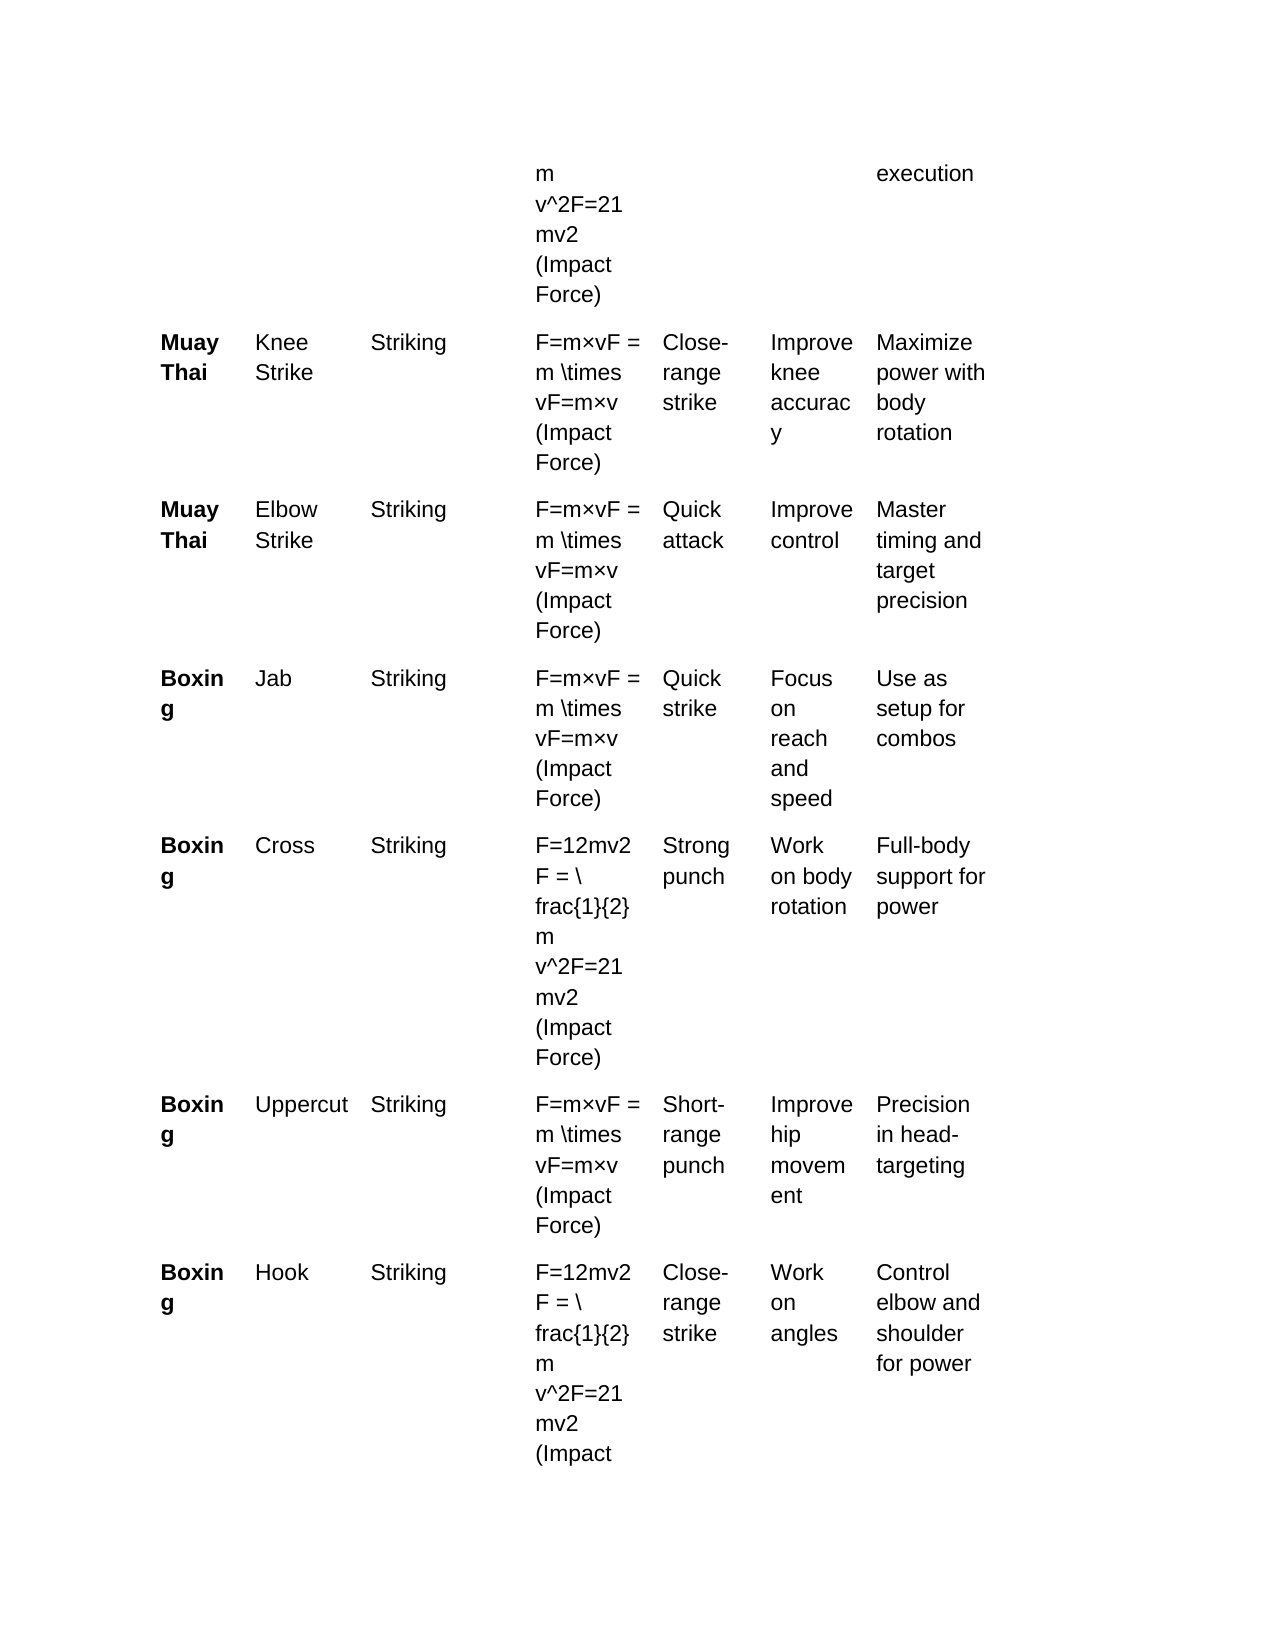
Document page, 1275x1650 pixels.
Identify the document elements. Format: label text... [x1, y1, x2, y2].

table_cell F=m×vF = m \times vF=m×v (Impact Force) [525, 318, 652, 486]
table_cell Quick attack [652, 486, 760, 654]
table_cell Muay Thai [150, 486, 244, 654]
table_cell Short-range punch [652, 1081, 760, 1249]
table_cell Knee Strike [245, 318, 360, 486]
table_cell Use as setup for combos [866, 654, 999, 822]
table_cell Boxing [150, 654, 244, 822]
table_cell F=12mv2F = \frac{1}{2} m v^2F=21​mv2 (Impact [525, 1249, 652, 1477]
table_cell Boxing [150, 822, 244, 1081]
table_cell [150, 150, 244, 318]
table_cell Striking [360, 1081, 525, 1249]
table_cell Focus on reach and speed [760, 654, 866, 822]
table_cell Boxing [150, 1081, 244, 1249]
table_cell [760, 150, 866, 318]
table_cell F=m×vF = m \times vF=m×v (Impact Force) [525, 1081, 652, 1249]
table_cell Uppercut [245, 1081, 360, 1249]
table_cell Work on angles [760, 1249, 866, 1477]
table_cell [999, 822, 1125, 1081]
table_cell Improve knee accuracy [760, 318, 866, 486]
table_cell [245, 150, 360, 318]
table_cell Striking [360, 822, 525, 1081]
table_cell Work on body rotation [760, 822, 866, 1081]
table_cell [999, 486, 1125, 654]
table_cell Control elbow and shoulder for power [866, 1249, 999, 1477]
table_cell Precision in head-targeting [866, 1081, 999, 1249]
table_cell [652, 150, 760, 318]
table_cell [999, 1081, 1125, 1249]
table_cell [360, 150, 525, 318]
table_cell Full-body support for power [866, 822, 999, 1081]
table_cell Jab [245, 654, 360, 822]
table_cell Elbow Strike [245, 486, 360, 654]
table_cell F=m×vF = m \times vF=m×v (Impact Force) [525, 654, 652, 822]
table_cell Master timing and target precision [866, 486, 999, 654]
table_cell Close-range strike [652, 318, 760, 486]
table_cell Close-range strike [652, 1249, 760, 1477]
table_cell F=m×vF = m \times vF=m×v (Impact Force) [525, 486, 652, 654]
table_cell Striking [360, 318, 525, 486]
table_cell Cross [245, 822, 360, 1081]
table_cell Strong punch [652, 822, 760, 1081]
table_cell Striking [360, 1249, 525, 1477]
table_cell Striking [360, 486, 525, 654]
table_cell Improve control [760, 486, 866, 654]
table_cell [999, 318, 1125, 486]
table_cell Improve hip movement [760, 1081, 866, 1249]
table_cell F=12mv2F = \frac{1}{2} m v^2F=21​mv2 (Impact Force) [525, 822, 652, 1081]
table_cell Boxing [150, 1249, 244, 1477]
table_cell m v^2F=21​mv2 (Impact Force) [525, 150, 652, 318]
table_cell Striking [360, 654, 525, 822]
table_cell execution [866, 150, 999, 318]
table_cell Muay Thai [150, 318, 244, 486]
table_cell Hook [245, 1249, 360, 1477]
table_cell [999, 654, 1125, 822]
table_cell Maximize power with body rotation [866, 318, 999, 486]
table_cell Quick strike [652, 654, 760, 822]
table_cell [999, 1249, 1125, 1477]
table_cell [999, 150, 1125, 318]
